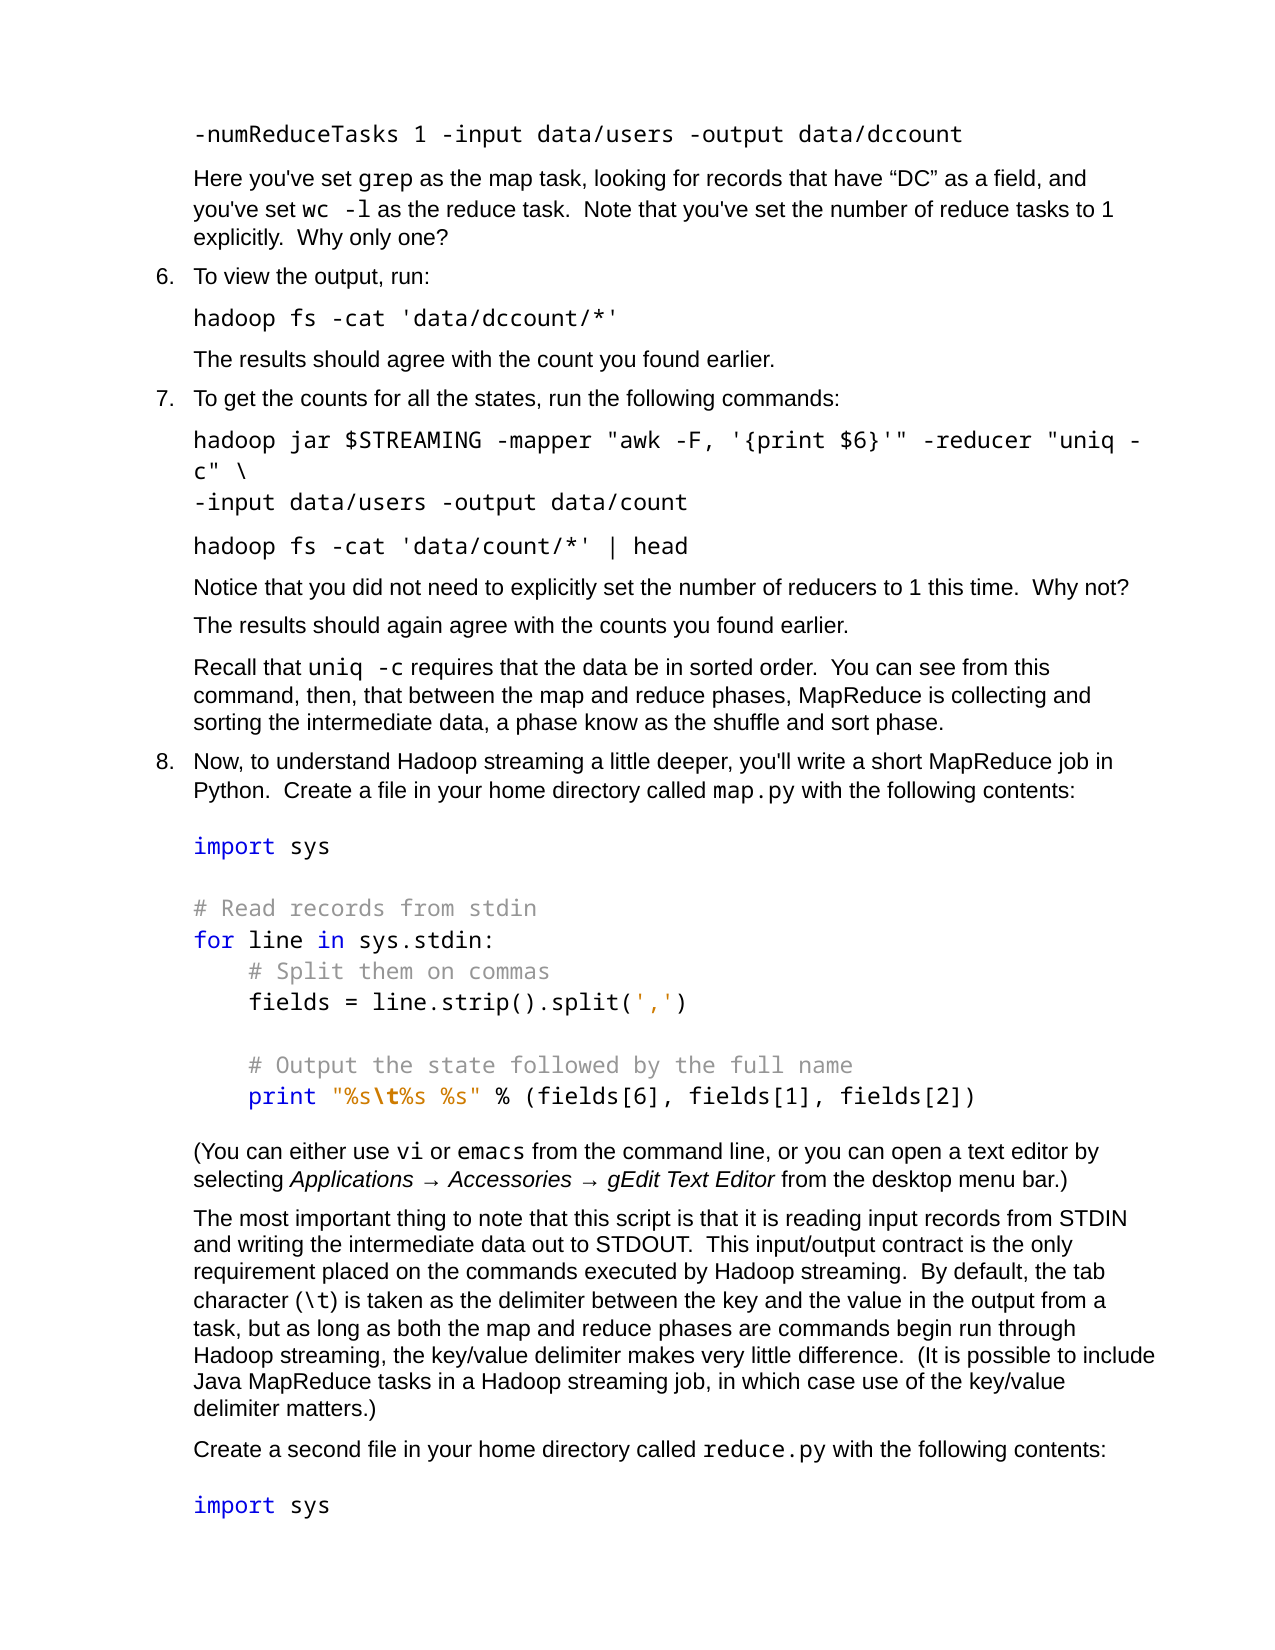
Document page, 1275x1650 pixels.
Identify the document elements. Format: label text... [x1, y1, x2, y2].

list Notice that you did not need to explicitly set the number of reducers to 1 this time. Why not? [156, 573, 1157, 600]
list -numReduceTasks 1 -input data/users -output data/dccount [156, 118, 1157, 149]
list Here you've set grep as the map task, looking for records that have “DC” as a field, and you've set wc -l as the reduce task. Note that you've set the number of reduce tasks to 1 explicitly. Why only one? [156, 162, 1157, 251]
list hadoop fs -cat 'data/count/*' | head [156, 530, 1157, 561]
list (You can either use vi or emacs from the command line, or you can open a text editor by selecting Applications → Accessories → gEdit Text Editor from the desktop menu bar.) [156, 1135, 1157, 1193]
list hadoop jar $STREAMING -mapper "awk -F, '{print $6}'" -reducer "uniq -c" \ -input data/users -output data/count [156, 423, 1157, 517]
list The results should again agree with the counts you found earlier. [156, 612, 1157, 639]
list import sys [156, 1489, 1157, 1520]
list Recall that uniq -c requires that the data be in sorted order. You can see from this command, then, that between the map and reduce phases, MapReduce is collecting and sorting the intermediate data, a phase know as the shuffle and sort phase. [156, 651, 1157, 735]
list Now, to understand Hadoop streaming a little deeper, you'll write a short MapReduce job in Python. Create a file in your home directory called map.py with the following contents: [156, 748, 1157, 805]
list The most important thing to note that this script is that it is reading input records from STDIN and writing the intermediate data out to STDOUT. This input/output contract is the only requirement placed on the commands executed by Hadoop streaming. By default, the tab character (\t) is taken as the delimiter between the key and the value in the output from a task, but as long as both the map and reduce phases are commands begin run through Hadoop streaming, the key/value delimiter makes very little difference. (It is possible to include Java MapReduce tasks in a Hadoop streaming job, in which case use of the key/value delimiter matters.) [156, 1205, 1157, 1421]
list The results should agree with the count you found earlier. [156, 346, 1157, 372]
list hadoop fs -cat 'data/dccount/*' [156, 302, 1157, 333]
list To view the output, run: [156, 263, 1157, 289]
list To get the counts for all the states, run the following commands: [156, 385, 1157, 411]
list Create a second file in your home directory called reduce.py with the following contents: [156, 1433, 1157, 1464]
list import sys # Read records from stdin for line in sys.stdin: # Split them on commas fields = line.strip().split(',') # Output the state followed by the full name print "%s\t%s %s" % (fields[6], fields[1], fields[2]) [156, 830, 1157, 1111]
